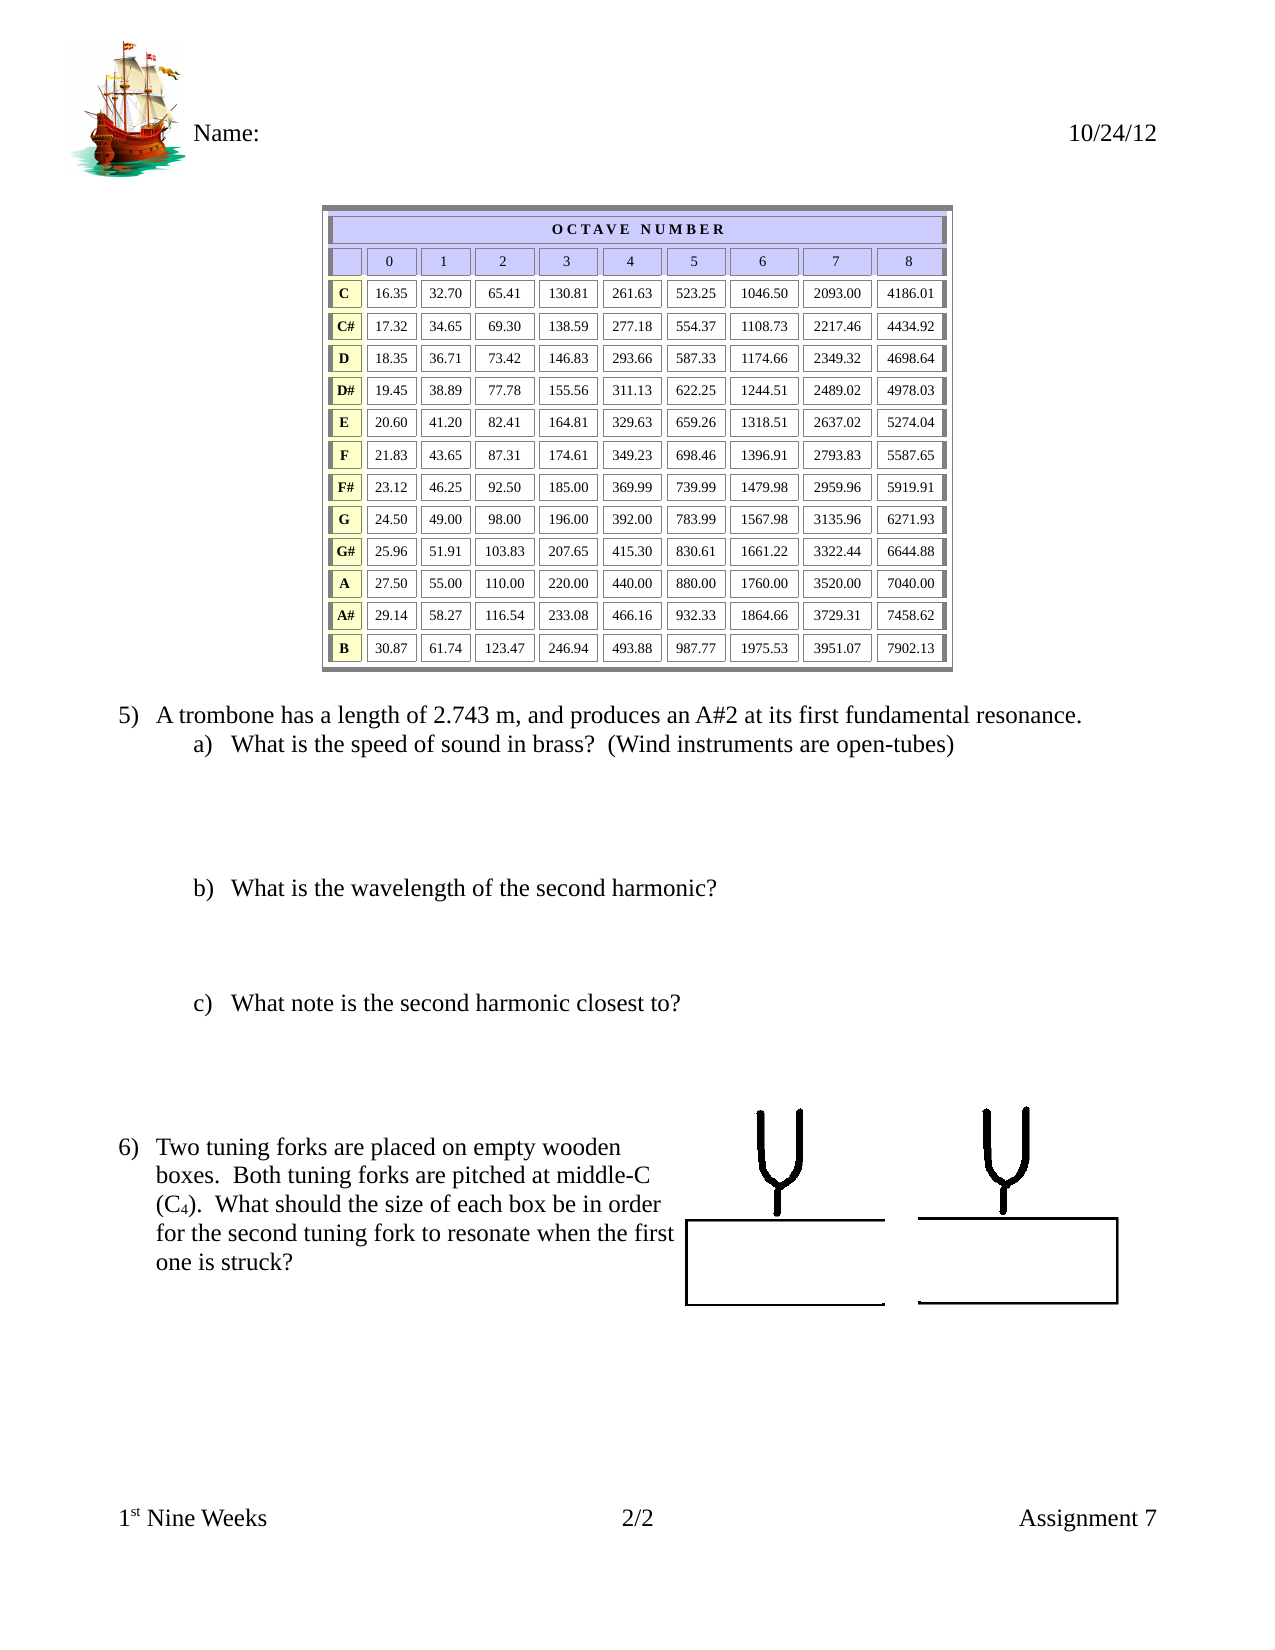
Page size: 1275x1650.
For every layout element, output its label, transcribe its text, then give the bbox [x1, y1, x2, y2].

table_cell 5274.04 [874, 404, 947, 436]
table_cell 1046.50 [728, 275, 801, 307]
table_cell 43.65 [418, 436, 473, 468]
table_cell 415.30 [600, 533, 664, 564]
table_cell E [328, 404, 364, 436]
table_cell 220.00 [536, 565, 600, 597]
table_cell 2637.02 [801, 404, 874, 436]
table_cell 1760.00 [728, 565, 801, 597]
table_cell 1396.91 [728, 436, 801, 468]
table_cell 46.25 [418, 468, 473, 500]
table_cell 123.47 [473, 629, 536, 661]
table_cell 7458.62 [874, 597, 947, 629]
table_cell 587.33 [664, 339, 728, 371]
table_cell 2093.00 [801, 275, 874, 307]
table_cell 932.33 [664, 597, 728, 629]
table_cell 2217.46 [801, 307, 874, 339]
table_cell 174.61 [536, 436, 600, 468]
table_cell 3520.00 [801, 565, 874, 597]
table_cell 1 [418, 244, 473, 275]
table_cell 32.70 [418, 275, 473, 307]
table_cell 4434.92 [874, 307, 947, 339]
table_cell 392.00 [600, 500, 664, 532]
table_cell 6 [728, 244, 801, 275]
table_cell 369.99 [600, 468, 664, 500]
table_cell F# [328, 468, 364, 500]
table_cell 261.63 [600, 275, 664, 307]
table_cell 3322.44 [801, 533, 874, 564]
table_cell 659.26 [664, 404, 728, 436]
table_cell 19.45 [364, 371, 418, 404]
table_cell 1661.22 [728, 533, 801, 564]
table_cell 622.25 [664, 371, 728, 404]
table_cell 207.65 [536, 533, 600, 564]
table_cell 880.00 [664, 565, 728, 597]
table_cell 196.00 [536, 500, 600, 532]
table_cell 16.35 [364, 275, 418, 307]
table_cell G [328, 500, 364, 532]
table_cell 58.27 [418, 597, 473, 629]
table_cell 25.96 [364, 533, 418, 564]
table_cell 246.94 [536, 629, 600, 661]
table_cell 349.23 [600, 436, 664, 468]
table_cell 20.60 [364, 404, 418, 436]
table_cell 7 [801, 244, 874, 275]
picture [676, 1095, 1155, 1327]
table_cell 61.74 [418, 629, 473, 661]
table_cell 311.13 [600, 371, 664, 404]
table_cell 4978.03 [874, 371, 947, 404]
table_cell 27.50 [364, 565, 418, 597]
table_cell 65.41 [473, 275, 536, 307]
table_cell 49.00 [418, 500, 473, 532]
table_cell 92.50 [473, 468, 536, 500]
table_cell C# [328, 307, 364, 339]
table_cell 69.30 [473, 307, 536, 339]
table_cell 5 [664, 244, 728, 275]
table_cell 30.87 [364, 629, 418, 661]
table_cell 116.54 [473, 597, 536, 629]
table_header O C T A V E N U M B E R [333, 217, 942, 243]
table_cell 29.14 [364, 597, 418, 629]
table_cell C [328, 275, 364, 307]
table_cell 1864.66 [728, 597, 801, 629]
table_cell 554.37 [664, 307, 728, 339]
table_cell 440.00 [600, 565, 664, 597]
table_cell [333, 249, 361, 275]
table_cell 6271.93 [874, 500, 947, 532]
table_cell 146.83 [536, 339, 600, 371]
table_cell 55.00 [418, 565, 473, 597]
table_cell 3 [536, 244, 600, 275]
table_cell 4698.64 [874, 339, 947, 371]
table_cell [328, 244, 364, 275]
table_cell 3729.31 [801, 597, 874, 629]
table_cell 783.99 [664, 500, 728, 532]
table_cell 1244.51 [728, 371, 801, 404]
table_cell 103.83 [473, 533, 536, 564]
table_cell 18.35 [364, 339, 418, 371]
table_cell F [328, 436, 364, 468]
list What note is the second harmonic closest to? [193, 988, 1157, 1017]
table_cell 329.63 [600, 404, 664, 436]
table_cell 77.78 [473, 371, 536, 404]
table_cell 5587.65 [874, 436, 947, 468]
table_cell 1174.66 [728, 339, 801, 371]
table_cell 739.99 [664, 468, 728, 500]
table_cell 2959.96 [801, 468, 874, 500]
table_cell 1975.53 [728, 629, 801, 661]
table_cell 698.46 [664, 436, 728, 468]
list A trombone has a length of 2.743 m, and produces an A#2 at its first fundamental resonance. [118, 700, 1157, 729]
table_cell 3135.96 [801, 500, 874, 532]
table_cell 1108.73 [728, 307, 801, 339]
table_cell A# [328, 597, 364, 629]
table_cell 830.61 [664, 533, 728, 564]
table_header [328, 211, 947, 216]
table_cell 466.16 [600, 597, 664, 629]
table_cell 523.25 [664, 275, 728, 307]
table_cell 8 [874, 244, 947, 275]
table_cell 277.18 [600, 307, 664, 339]
table_cell 7902.13 [874, 629, 947, 661]
table_cell D [328, 339, 364, 371]
table_cell 130.81 [536, 275, 600, 307]
table_cell 2793.83 [801, 436, 874, 468]
table_cell 23.12 [364, 468, 418, 500]
table_cell 1318.51 [728, 404, 801, 436]
table_cell 1567.98 [728, 500, 801, 532]
table_cell 987.77 [664, 629, 728, 661]
table_cell 4 [600, 244, 664, 275]
table_cell 82.41 [473, 404, 536, 436]
table_cell 87.31 [473, 436, 536, 468]
table_cell 51.91 [418, 533, 473, 564]
table_cell 5919.91 [874, 468, 947, 500]
list Two tuning forks are placed on empty wooden boxes. Both tuning forks are pitched at middle-C (C4). What should the size of each box be in order for the second tuning fork to resonate when the first one is struck? [118, 1132, 676, 1275]
table_cell 34.65 [418, 307, 473, 339]
table_cell G# [328, 533, 364, 564]
table_cell 17.32 [364, 307, 418, 339]
table_cell 293.66 [600, 339, 664, 371]
table_cell 24.50 [364, 500, 418, 532]
table_cell D# [328, 371, 364, 404]
table_cell 38.89 [418, 371, 473, 404]
table_cell 3951.07 [801, 629, 874, 661]
table_cell 138.59 [536, 307, 600, 339]
table_cell 41.20 [418, 404, 473, 436]
table_cell 493.88 [600, 629, 664, 661]
table_cell 4186.01 [874, 275, 947, 307]
table_cell 110.00 [473, 565, 536, 597]
table_cell 21.83 [364, 436, 418, 468]
table_cell 7040.00 [874, 565, 947, 597]
table_cell 233.08 [536, 597, 600, 629]
table_cell 164.81 [536, 404, 600, 436]
list What is the speed of sound in brass? (Wind instruments are open-tubes) [193, 729, 1157, 758]
table_cell 6644.88 [874, 533, 947, 564]
table_cell B [328, 629, 364, 661]
table_cell 73.42 [473, 339, 536, 371]
table_cell 98.00 [473, 500, 536, 532]
table_cell 36.71 [418, 339, 473, 371]
picture [68, 41, 186, 177]
list What is the wavelength of the second harmonic? [193, 873, 1157, 902]
table_cell 2489.02 [801, 371, 874, 404]
table_cell 155.56 [536, 371, 600, 404]
table_cell 185.00 [536, 468, 600, 500]
table_cell 2 [473, 244, 536, 275]
table_cell 1479.98 [728, 468, 801, 500]
table_cell 2349.32 [801, 339, 874, 371]
table_cell 0 [364, 244, 418, 275]
table_cell A [328, 565, 364, 597]
